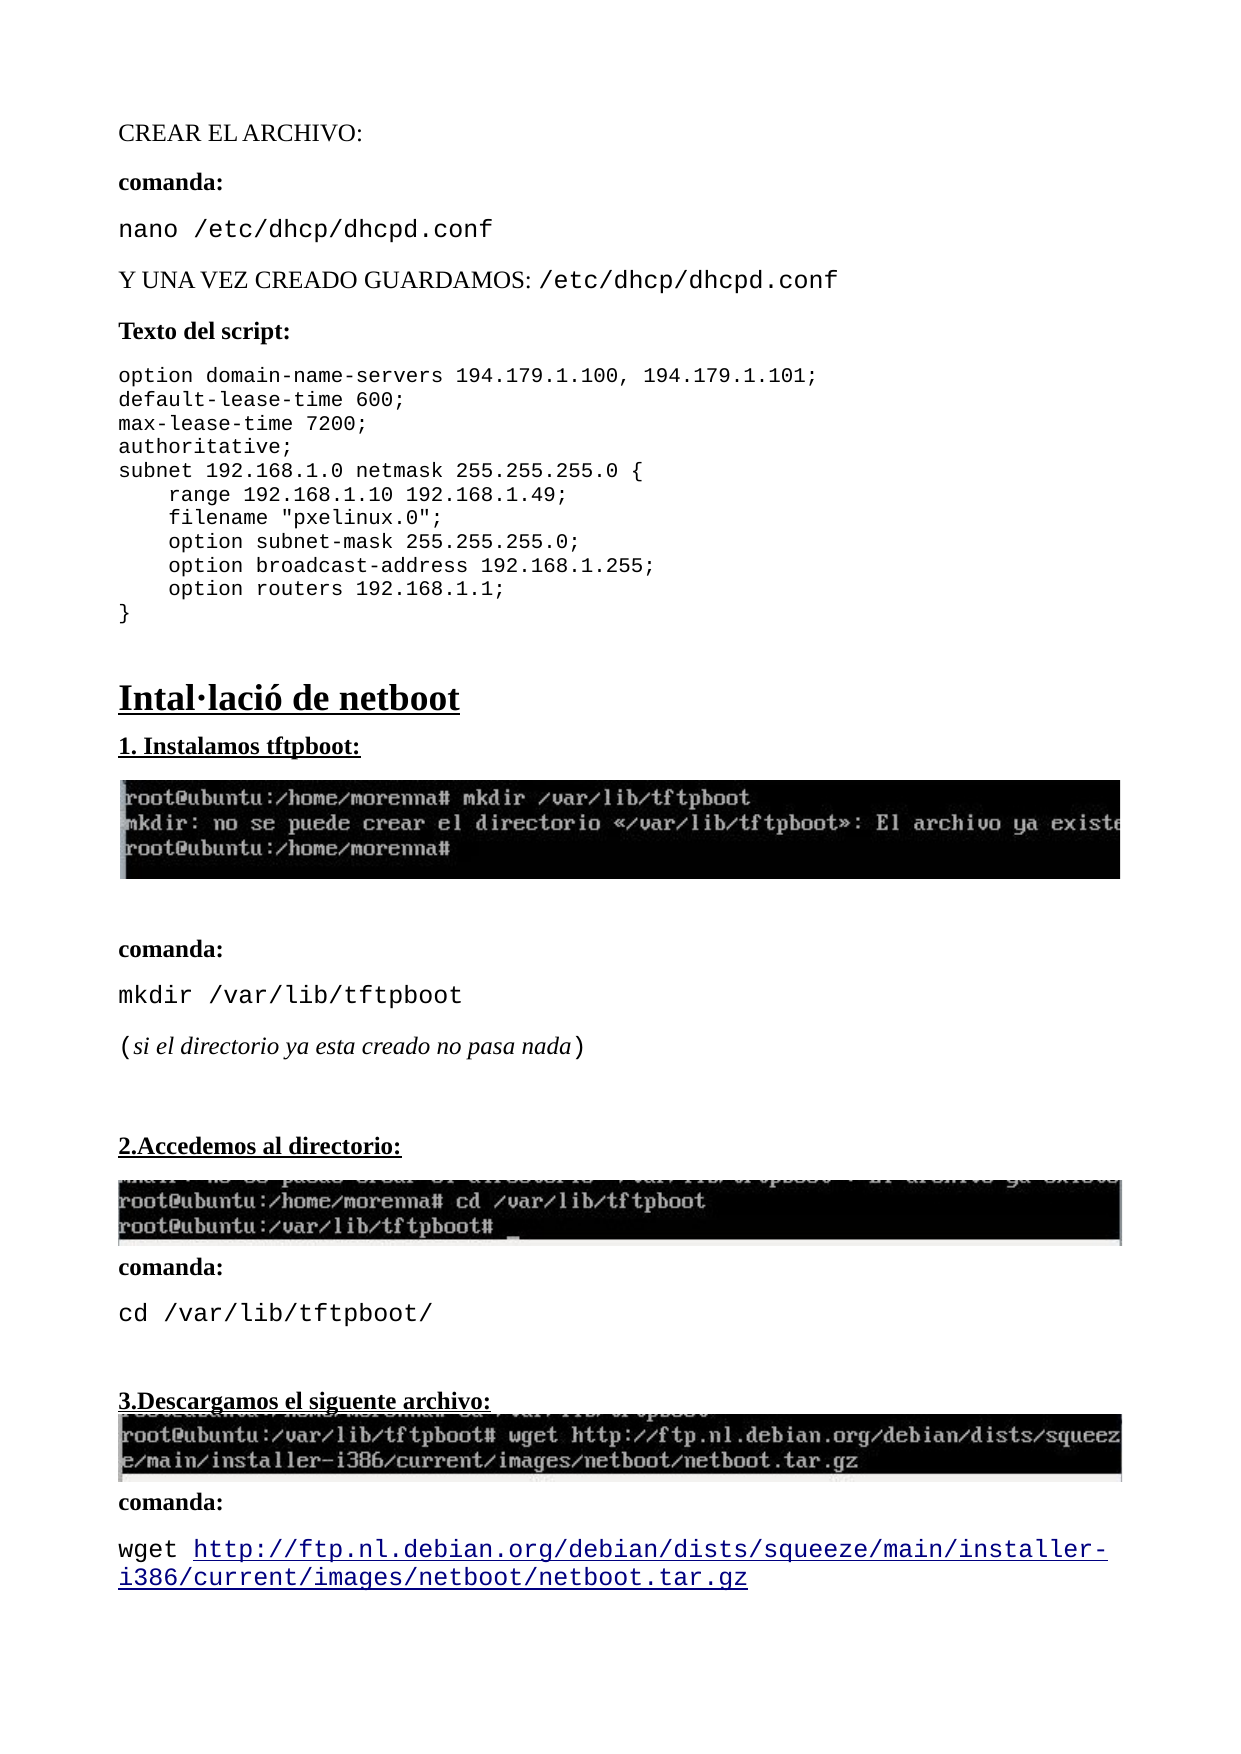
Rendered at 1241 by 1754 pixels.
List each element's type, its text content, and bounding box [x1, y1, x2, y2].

text 2.Accedemos al directorio: [118, 1131, 1122, 1160]
text 1. Instalamos tftpboot: [118, 731, 1122, 760]
text option subnet-mask 255.255.255.0; [118, 531, 1122, 554]
picture [118, 1414, 1123, 1482]
text wget http://ftp.nl.debian.org/debian/dists/squeeze/main/installer-i386/current/images/netboot/netboot.tar.gz [118, 1536, 1122, 1593]
text authoritative; [118, 436, 1122, 460]
text option routers 192.168.1.1; [118, 578, 1122, 602]
text option domain-name-servers 194.179.1.100, 194.179.1.101; [118, 365, 1122, 389]
text Texto del script: [118, 316, 1122, 345]
picture [120, 780, 1121, 879]
picture [118, 1180, 1123, 1246]
text comanda: [118, 167, 1122, 196]
text Y UNA VEZ CREADO GUARDAMOS: /etc/dhcp/dhcpd.conf [118, 265, 1122, 296]
text max-lease-time 7200; [118, 413, 1122, 436]
text option broadcast-address 192.168.1.255; [118, 554, 1122, 578]
text cd /var/lib/tftpboot/ [118, 1301, 1122, 1329]
text comanda: [118, 934, 1122, 962]
text CREAR EL ARCHIVO: [118, 118, 1122, 147]
subtitle Intal·lació de netboot [118, 676, 1122, 719]
text } [118, 602, 1122, 626]
text nano /etc/dhcp/dhcpd.conf [118, 216, 1122, 244]
text (si el directorio ya esta creado no pasa nada) [118, 1031, 1122, 1062]
text default-lease-time 600; [118, 389, 1122, 413]
text comanda: [118, 1246, 1122, 1281]
text subnet 192.168.1.0 netmask 255.255.255.0 { [118, 460, 1122, 484]
text mkdir /var/lib/tftpboot [118, 983, 1122, 1011]
text range 192.168.1.10 192.168.1.49; [118, 484, 1122, 507]
text 3.Descargamos el siguente archivo: [118, 1386, 1122, 1414]
text filename "pxelinux.0"; [118, 507, 1122, 531]
text comanda: [118, 1482, 1122, 1516]
